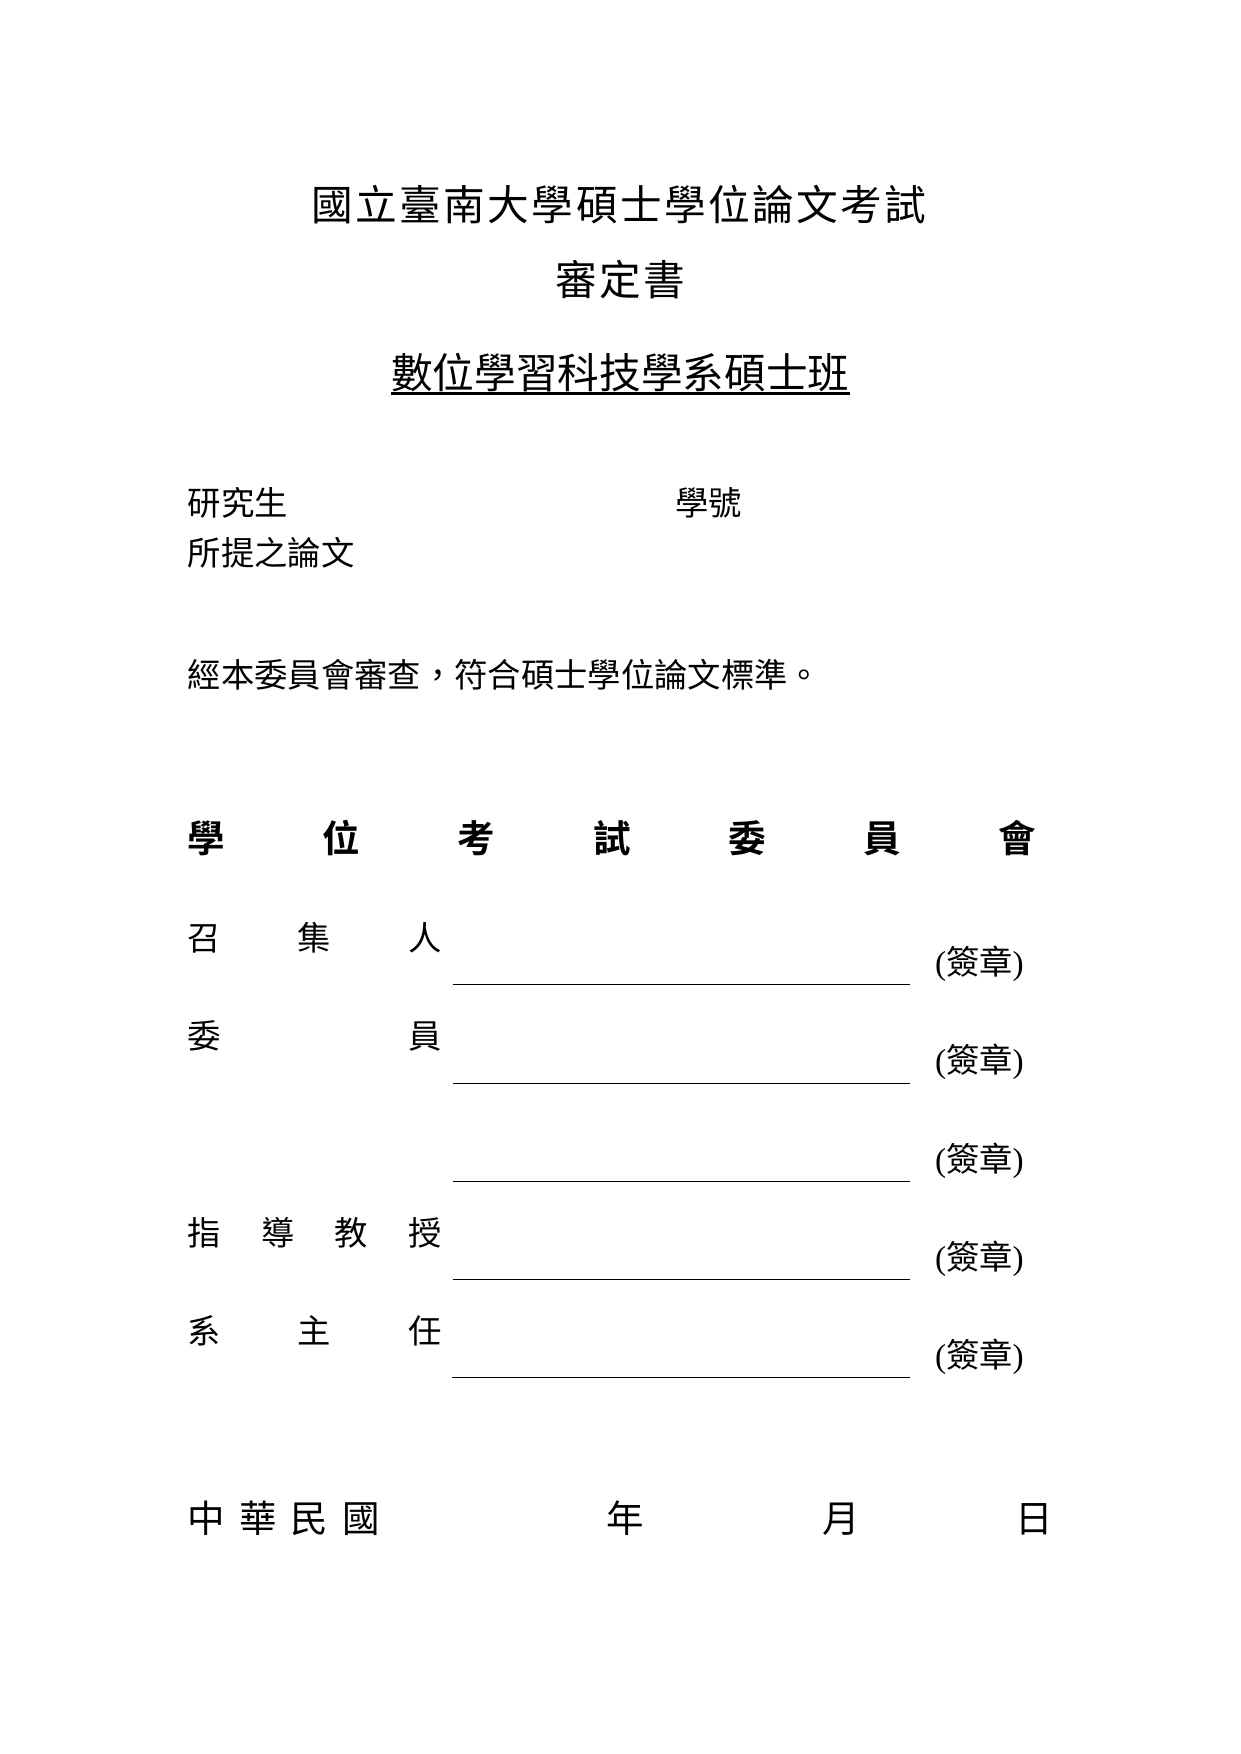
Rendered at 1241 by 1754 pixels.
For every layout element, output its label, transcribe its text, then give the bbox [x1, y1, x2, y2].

table_cell (簽章) [911, 985, 1047, 1082]
table_header 學號 [660, 477, 763, 525]
table_cell [176, 1084, 452, 1181]
table_cell [176, 575, 1059, 648]
table_cell (簽章) [911, 1182, 1047, 1279]
table_cell [453, 1280, 910, 1377]
table_header 學位考試委員會 [176, 799, 1047, 886]
table_cell [453, 1182, 910, 1279]
table_cell 召集人 [176, 887, 452, 984]
table_cell [453, 1084, 910, 1181]
table_cell 經本委員會審查，符合碩士學位論文標準。 [176, 649, 1059, 697]
table_cell 所提之論文 [176, 526, 1059, 574]
text 數位學習科技學系碩士班 [187, 333, 1053, 408]
table_header [764, 477, 1059, 525]
table_cell (簽章) [911, 1280, 1047, 1377]
table_cell [453, 985, 910, 1082]
text 中華民國 年 月 日 [187, 1478, 1053, 1553]
table_cell 系主任 [176, 1280, 452, 1377]
table_cell 指導教授 [176, 1182, 452, 1279]
text 國立臺南大學碩士學位論文考試 審定書 [187, 164, 1053, 314]
table_cell 委員 [176, 985, 452, 1082]
table_cell [453, 887, 910, 984]
table_header [306, 477, 660, 525]
table_header 研究生 [176, 477, 306, 525]
table_cell (簽章) [911, 1084, 1047, 1181]
table_cell (簽章) [911, 887, 1047, 984]
